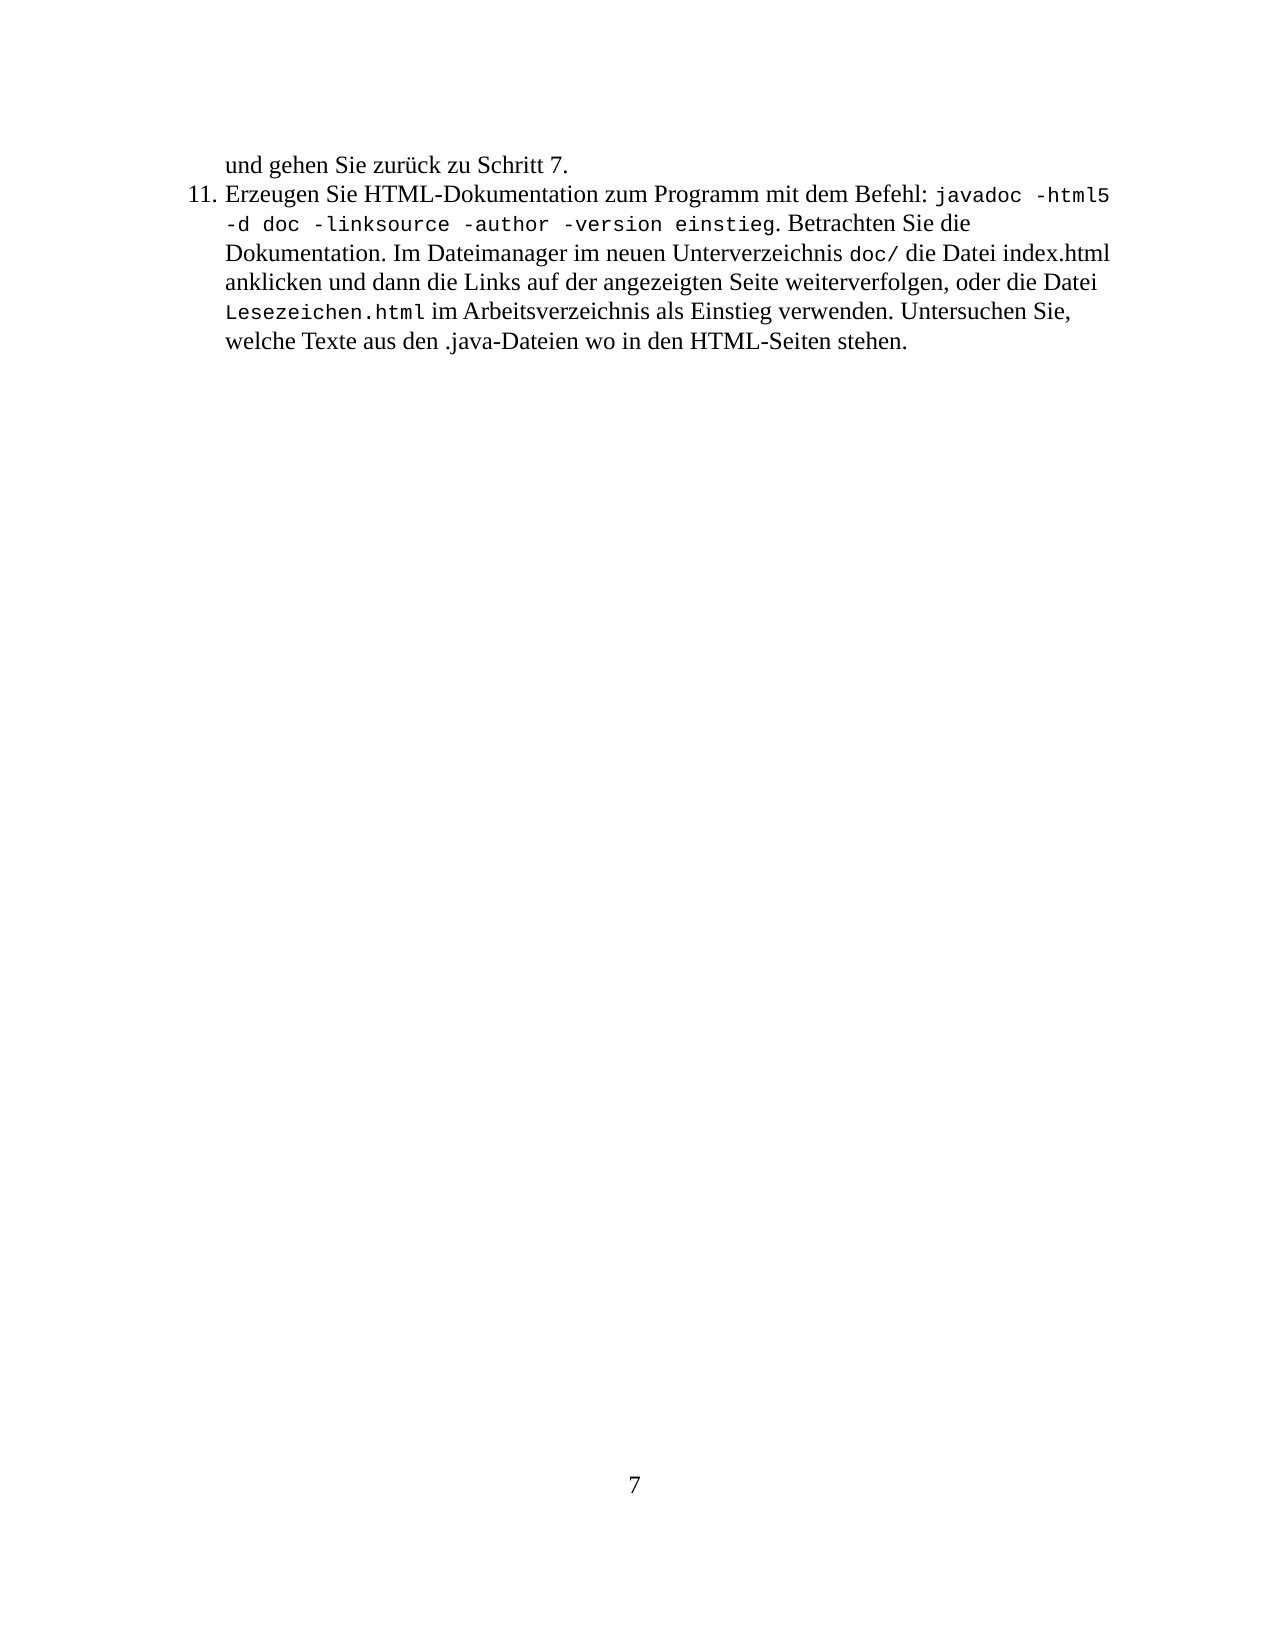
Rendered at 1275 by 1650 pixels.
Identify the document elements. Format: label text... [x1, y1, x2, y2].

list Erzeugen Sie HTML-Dokumentation zum Programm mit dem Befehl: javadoc -html5 -d doc -linksource -author -version einstieg. Betrachten Sie die Dokumentation. Im Dateimanager im neuen Unterverzeichnis doc/ die Datei index.html anklicken und dann die Links auf der angezeigten Seite weiterverfolgen, oder die Datei Lesezeichen.html im Arbeitsverzeichnis als Einstieg verwenden. Untersuchen Sie, welche Texte aus den .java-Dateien wo in den HTML-Seiten stehen. [187, 179, 1125, 354]
list und gehen Sie zurück zu Schritt 7. [187, 150, 1125, 179]
